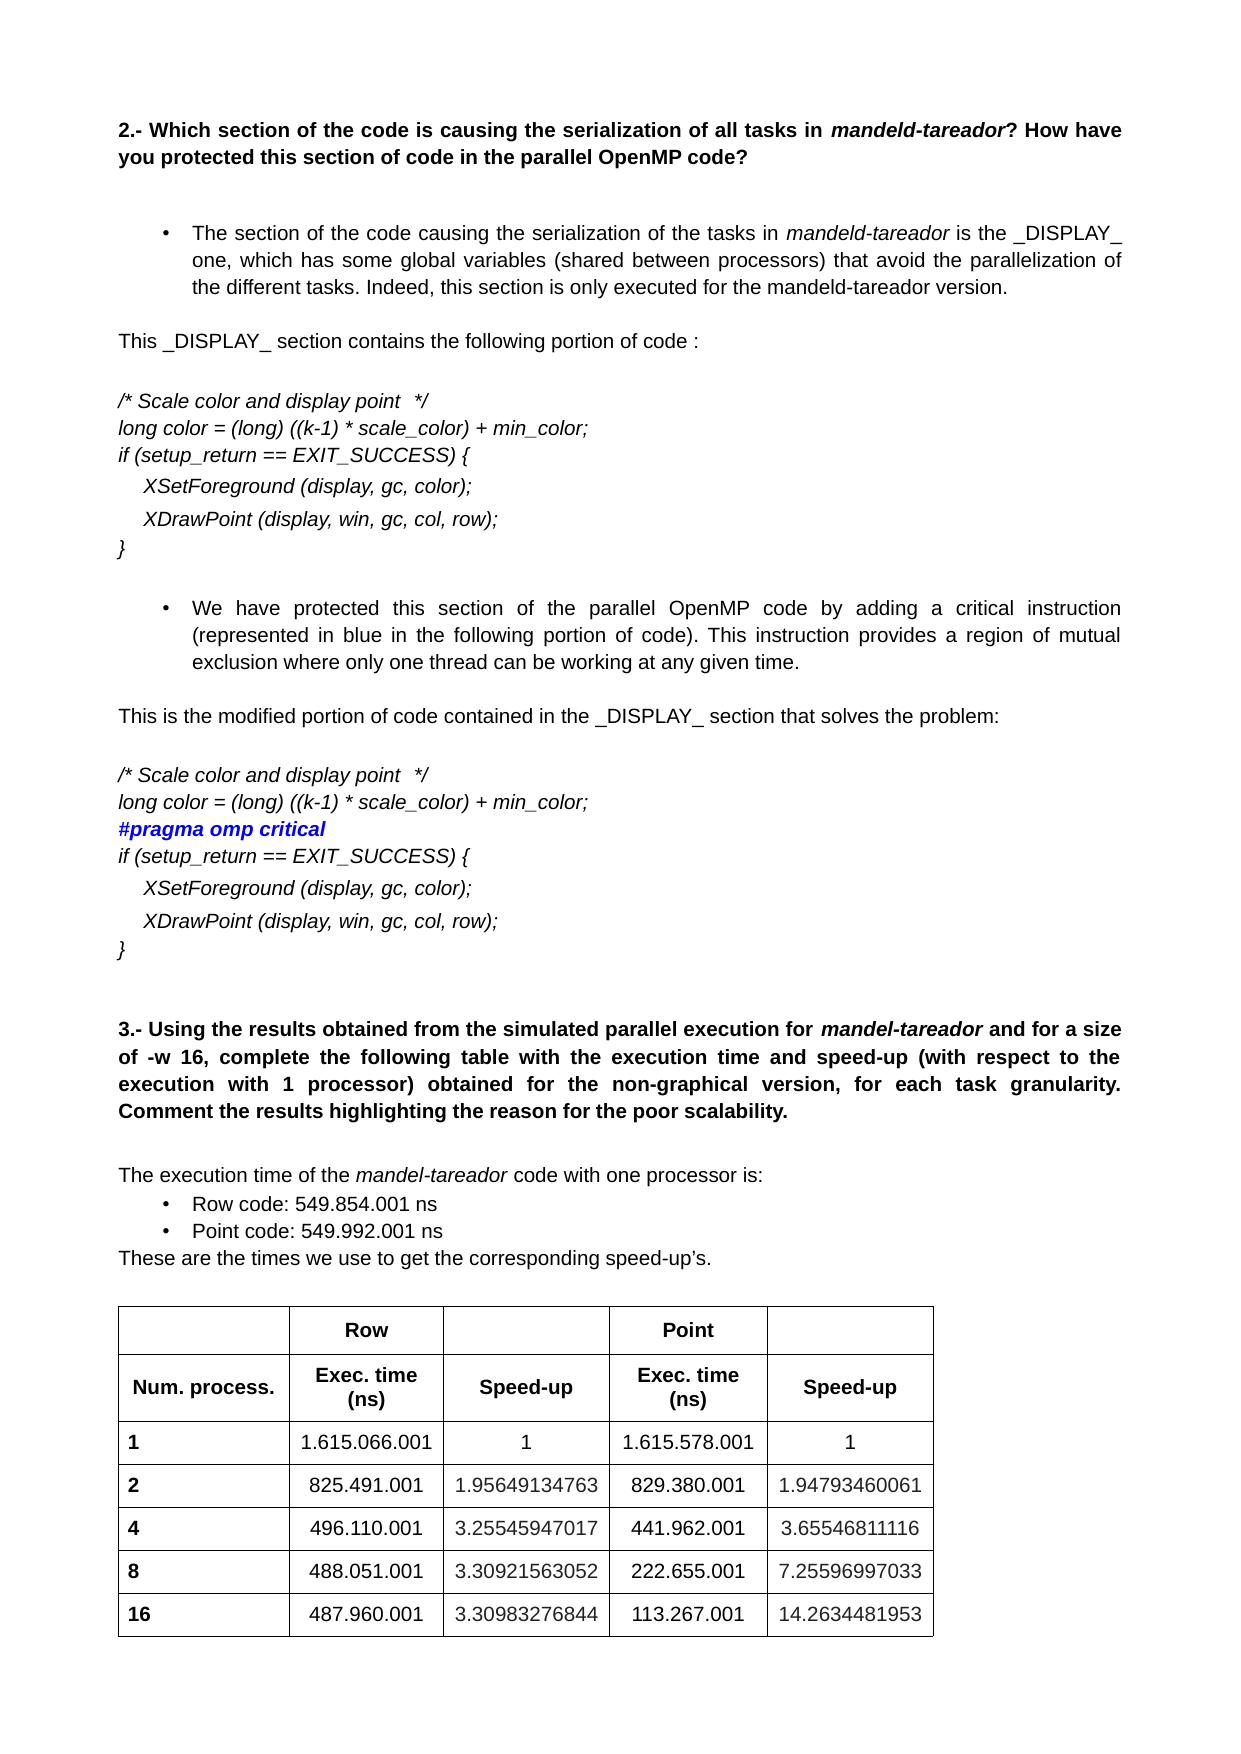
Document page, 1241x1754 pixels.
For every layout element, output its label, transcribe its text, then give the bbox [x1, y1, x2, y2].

table_cell 222.655.001 [610, 1551, 767, 1593]
text 2.- Which section of the code is causing the serialization of all tasks in mandeld-tareador? How have you protected this section of code in the parallel OpenMP code? [118, 118, 1122, 169]
table_cell 1.95649134763 [444, 1465, 609, 1507]
table_cell 496.110.001 [290, 1508, 443, 1550]
text /* Scale color and display point */ [118, 389, 1122, 413]
table_cell 1.615.578.001 [610, 1422, 767, 1464]
table_cell 4 [119, 1508, 289, 1550]
table_cell Speed-up [444, 1355, 609, 1421]
text This is the modified portion of code contained in the _DISPLAY_ section that solves the problem: [118, 704, 1122, 727]
text These are the times we use to get the corresponding speed-up’s. [118, 1246, 1122, 1270]
table_cell 2 [119, 1465, 289, 1507]
table_cell Num. process. [119, 1355, 289, 1421]
table_cell 3.25545947017 [444, 1508, 609, 1550]
table_header Point [610, 1307, 767, 1354]
text The execution time of the mandel-tareador code with one processor is: [118, 1159, 1122, 1188]
table_header [119, 1307, 289, 1354]
text 3.- Using the results obtained from the simulated parallel execution for mandel-tareador and for a size of -w 16, complete the following table with the execution time and speed-up (with respect to the execution with 1 processor) obtained for the non-graphical version, for each task granularity. Comment the results highlighting the reason for the poor scalability. [118, 1013, 1122, 1123]
table_cell 1 [119, 1422, 289, 1464]
text /* Scale color and display point */ [118, 763, 1122, 787]
text } [118, 536, 1122, 560]
table_cell 1 [444, 1422, 609, 1464]
table_cell 1 [768, 1422, 933, 1464]
text long color = (long) ((k-1) * scale_color) + min_color; [118, 416, 1122, 439]
table_cell 829.380.001 [610, 1465, 767, 1507]
list The section of the code causing the serialization of the tasks in mandeld-tareador is the _DISPLAY_ one, which has some global variables (shared between processors) that avoid the parallelization of the different tasks. Indeed, this section is only executed for the mandeld-tareador version. [162, 221, 1122, 299]
table_cell 825.491.001 [290, 1465, 443, 1507]
list Row code: 549.854.001 ns [162, 1192, 1122, 1216]
list Point code: 549.992.001 ns [162, 1219, 1122, 1243]
table_cell 1.94793460061 [768, 1465, 933, 1507]
table_cell 1.615.066.001 [290, 1422, 443, 1464]
table_cell 8 [119, 1551, 289, 1593]
list We have protected this section of the parallel OpenMP code by adding a critical instruction (represented in blue in the following portion of code). This instruction provides a region of mutual exclusion where only one thread can be working at any given time. [162, 596, 1122, 673]
table_cell 3.65546811116 [768, 1508, 933, 1550]
table_cell Exec. time (ns) [290, 1355, 443, 1421]
table_cell 3.30983276844 [444, 1594, 609, 1636]
table_cell 3.30921563052 [444, 1551, 609, 1593]
table_cell 14.2634481953 [768, 1594, 933, 1636]
table_cell 488.051.001 [290, 1551, 443, 1593]
table_cell 487.960.001 [290, 1594, 443, 1636]
text } [118, 937, 1122, 961]
text if (setup_return == EXIT_SUCCESS) { XSetForeground (display, gc, color); XDrawPoint (display, win, gc, col, row); [118, 443, 1122, 532]
table_cell Exec. time (ns) [610, 1355, 767, 1421]
text if (setup_return == EXIT_SUCCESS) { XSetForeground (display, gc, color); XDrawPoint (display, win, gc, col, row); [118, 844, 1122, 933]
table_header [768, 1307, 933, 1354]
table_header Row [290, 1307, 443, 1354]
table_cell 7.25596997033 [768, 1551, 933, 1593]
table_header [444, 1307, 609, 1354]
text long color = (long) ((k-1) * scale_color) + min_color; #pragma omp critical [118, 790, 1122, 841]
table_cell Speed-up [768, 1355, 933, 1421]
text This _DISPLAY_ section contains the following portion of code : [118, 329, 1122, 353]
table_cell 16 [119, 1594, 289, 1636]
table_cell 441.962.001 [610, 1508, 767, 1550]
table_cell 113.267.001 [610, 1594, 767, 1636]
